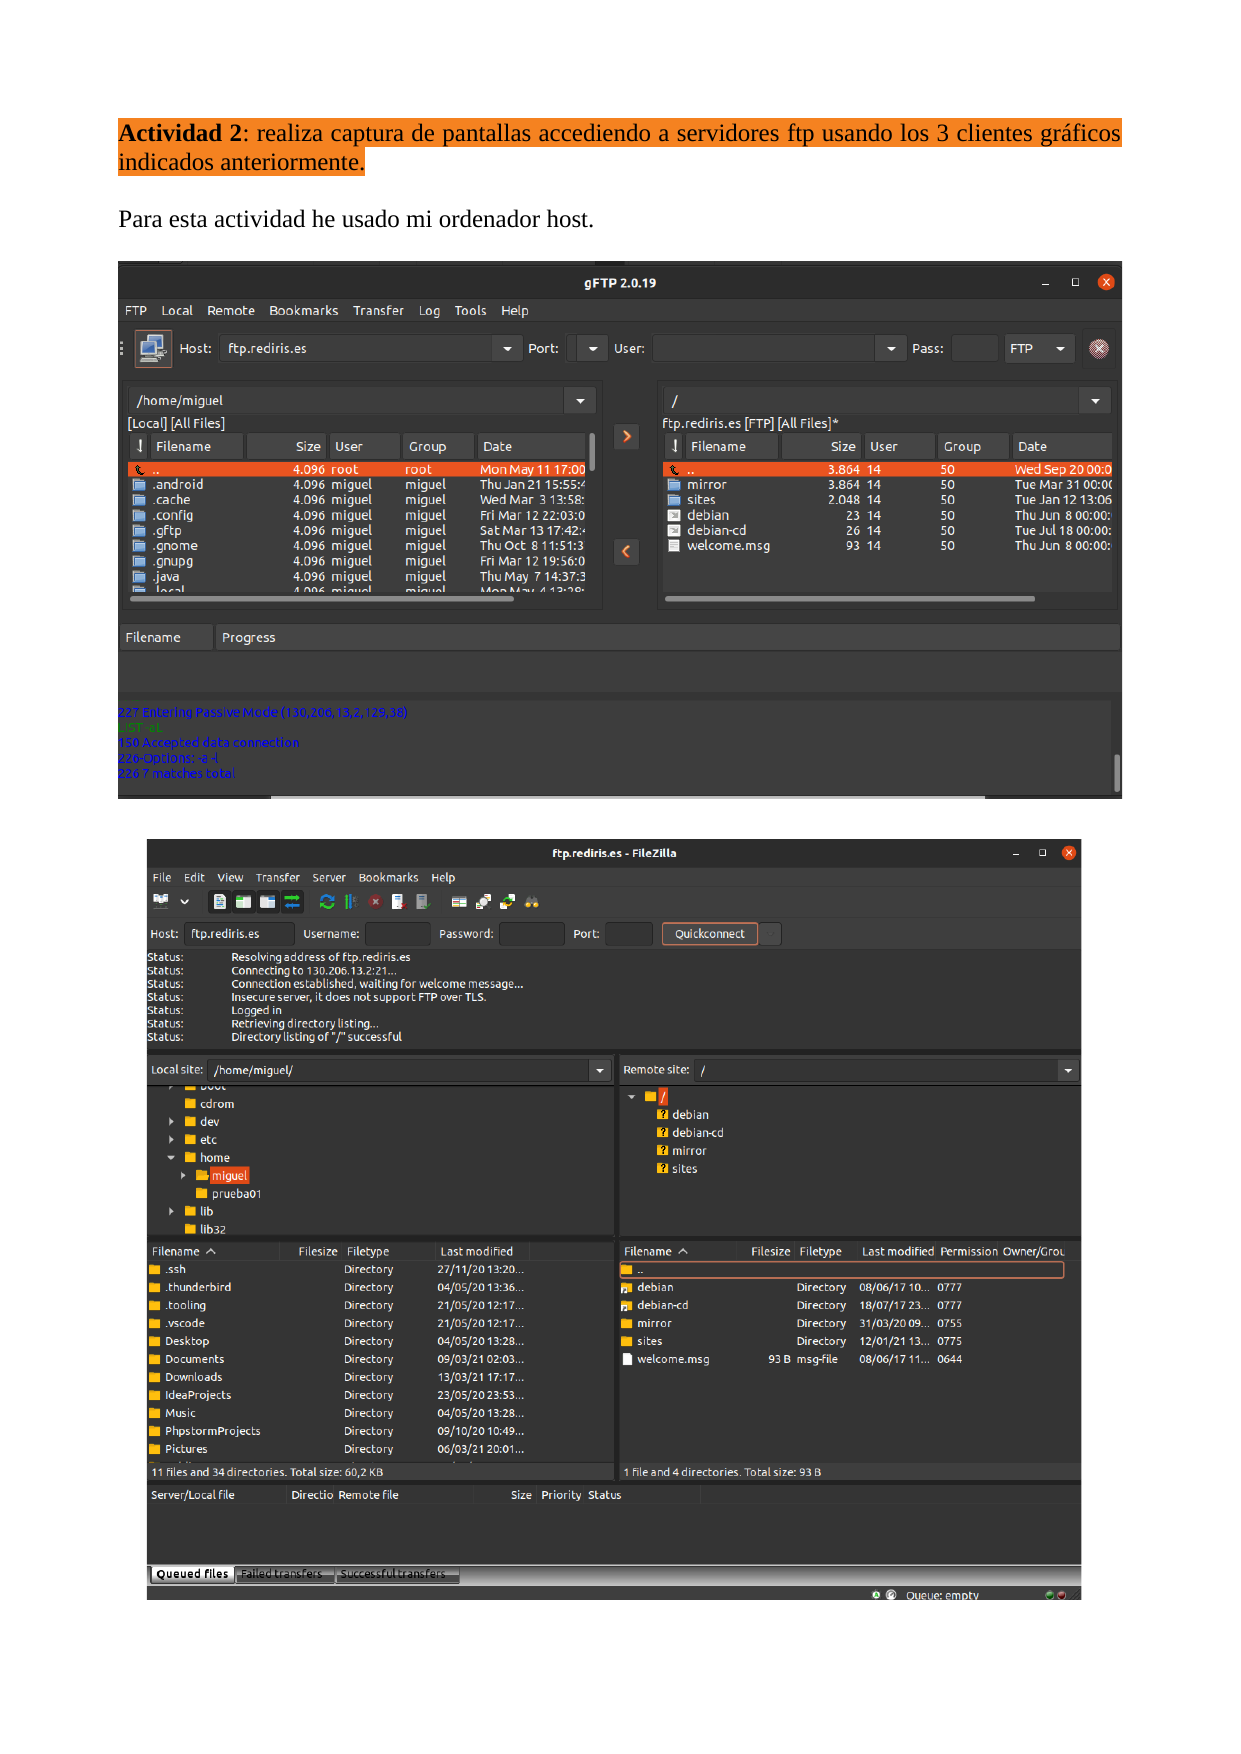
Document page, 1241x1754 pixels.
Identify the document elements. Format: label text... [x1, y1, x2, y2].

text Para esta actividad he usado mi ordenador host. [118, 204, 1122, 233]
picture [146, 839, 1082, 1600]
picture [118, 261, 1123, 799]
text Actividad 2: realiza captura de pantallas accediendo a servidores ftp usando los 3 clientes gráficos indicados anteriormente. [118, 118, 1122, 176]
